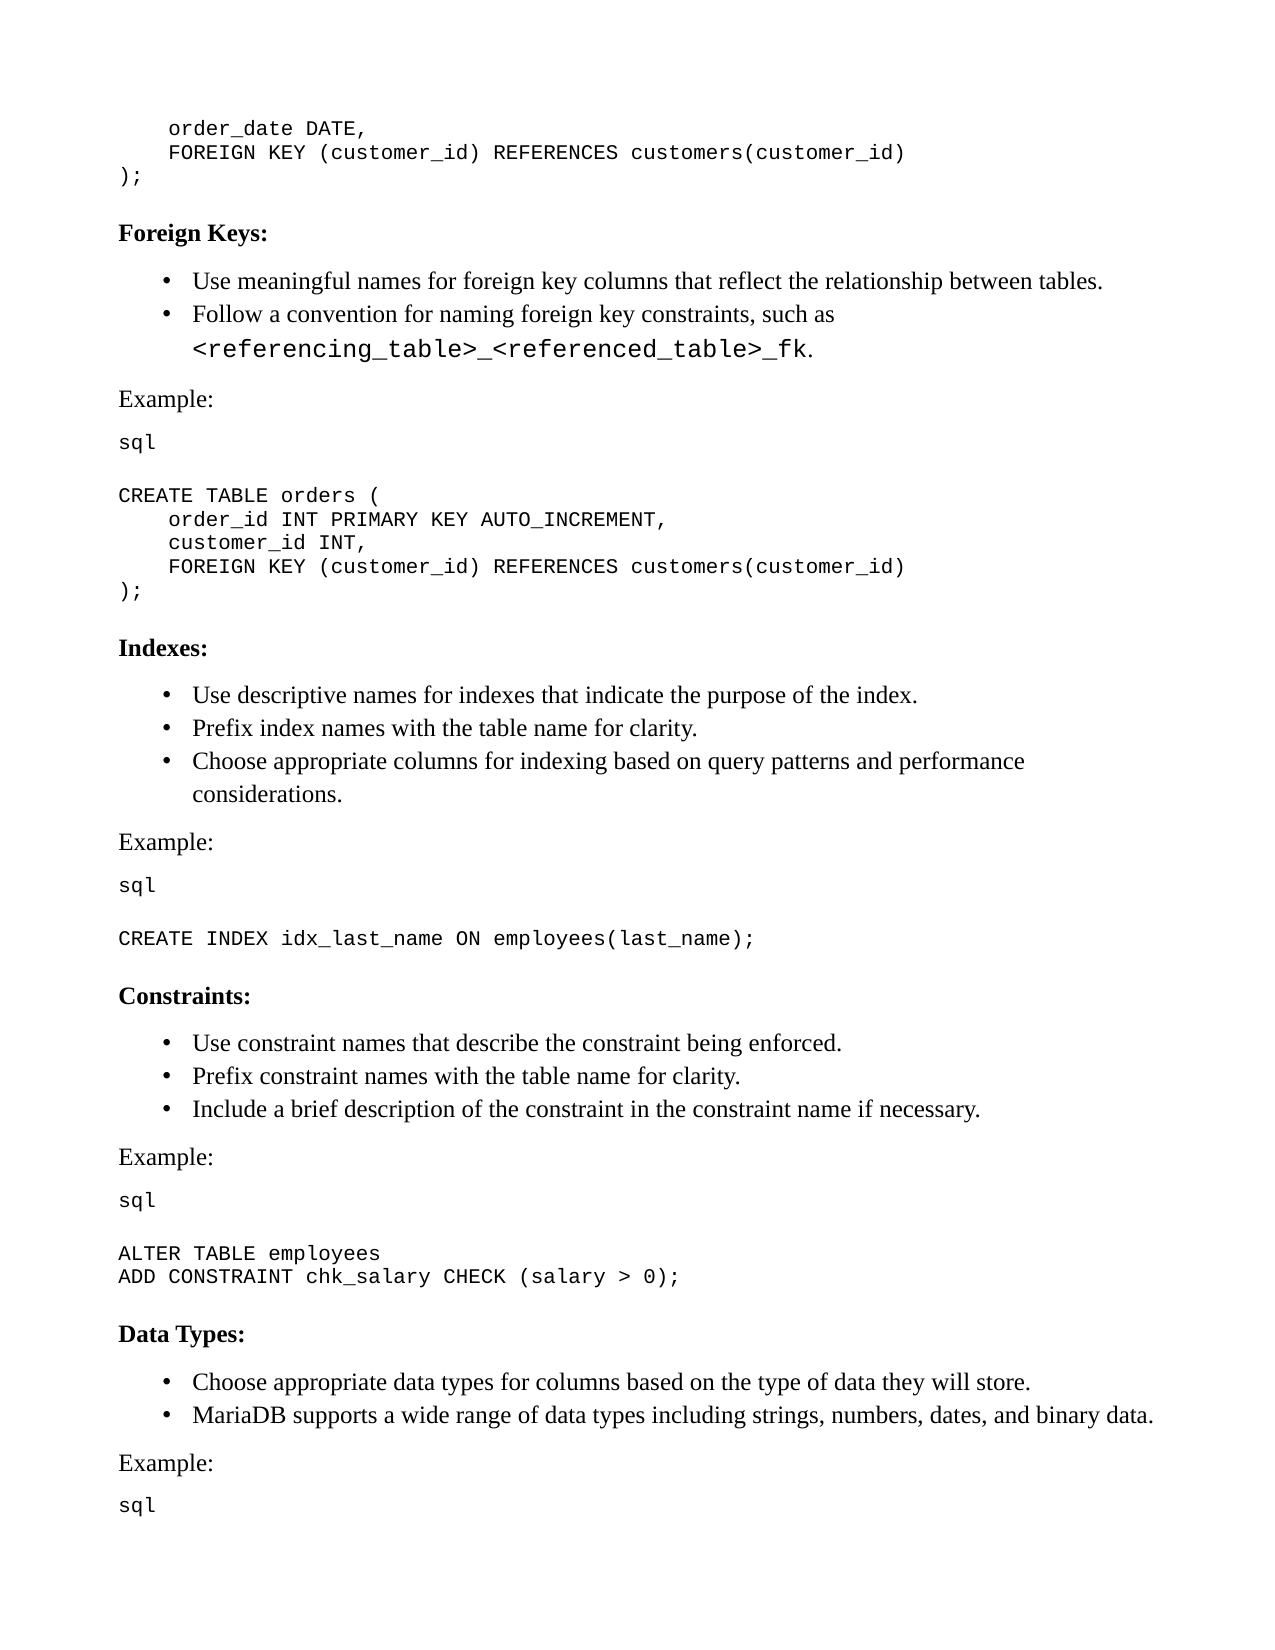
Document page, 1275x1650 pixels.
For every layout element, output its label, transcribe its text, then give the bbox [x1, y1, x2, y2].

list Choose appropriate columns for indexing based on query patterns and performance considerations. [162, 746, 1157, 808]
text Data Types: [118, 1319, 1157, 1348]
text CREATE INDEX idx_last_name ON employees(last_name); [118, 928, 1157, 951]
text customer_id INT, [118, 532, 1157, 556]
list MariaDB supports a wide range of data types including strings, numbers, dates, and binary data. [162, 1400, 1157, 1429]
text Example: [118, 1142, 1157, 1171]
list Use meaningful names for foreign key columns that reflect the relationship between tables. [162, 266, 1157, 295]
text Example: [118, 384, 1157, 413]
text sql [118, 432, 1157, 456]
text ); [118, 165, 1157, 189]
list Prefix index names with the table name for clarity. [162, 713, 1157, 742]
text sql [118, 1495, 1157, 1519]
text order_id INT PRIMARY KEY AUTO_INCREMENT, [118, 509, 1157, 532]
text ADD CONSTRAINT chk_salary CHECK (salary > 0); [118, 1266, 1157, 1290]
text FOREIGN KEY (customer_id) REFERENCES customers(customer_id) [118, 142, 1157, 165]
text Indexes: [118, 633, 1157, 661]
text FOREIGN KEY (customer_id) REFERENCES customers(customer_id) [118, 556, 1157, 579]
text ALTER TABLE employees [118, 1243, 1157, 1266]
list Prefix constraint names with the table name for clarity. [162, 1061, 1157, 1090]
list Use descriptive names for indexes that indicate the purpose of the index. [162, 680, 1157, 709]
text sql [118, 874, 1157, 898]
list Choose appropriate data types for columns based on the type of data they will store. [162, 1367, 1157, 1396]
text Foreign Keys: [118, 218, 1157, 247]
text CREATE TABLE orders ( [118, 485, 1157, 509]
text order_date DATE, [118, 118, 1157, 142]
text Example: [118, 827, 1157, 856]
list Use constraint names that describe the constraint being enforced. [162, 1028, 1157, 1057]
list Include a brief description of the constraint in the constraint name if necessary. [162, 1094, 1157, 1123]
text Constraints: [118, 981, 1157, 1009]
text Example: [118, 1448, 1157, 1477]
text ); [118, 579, 1157, 603]
list Follow a convention for naming foreign key constraints, such as <referencing_table>_<referenced_table>_fk. [162, 299, 1157, 365]
text sql [118, 1190, 1157, 1213]
